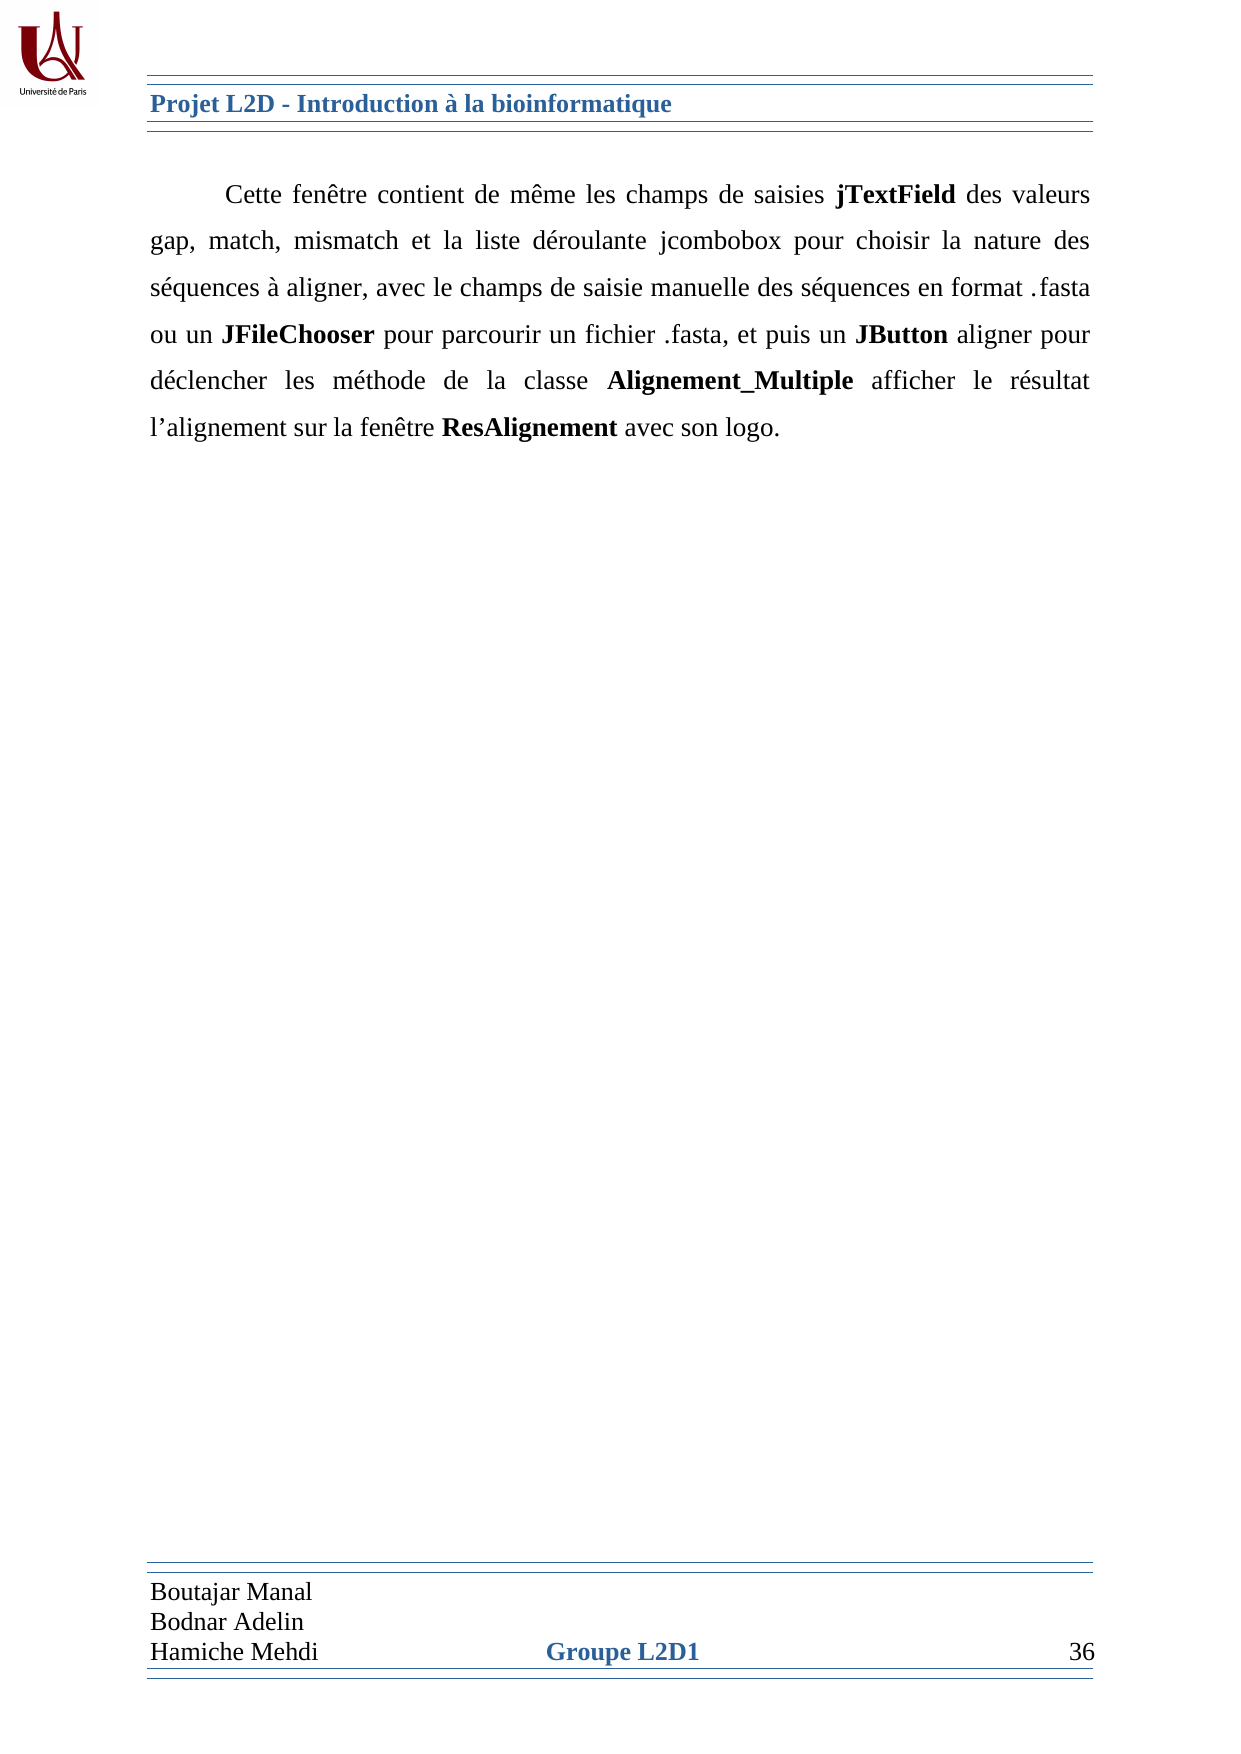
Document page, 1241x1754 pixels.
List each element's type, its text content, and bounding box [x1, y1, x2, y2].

text Cette fenêtre contient de même les champs de saisies jTextField des valeurs gap, match, mismatch et la liste déroulante jcombobox pour choisir la nature des séquences à aligner, avec le champs de saisie manuelle des séquences en format .fasta ou un JFileChooser pour parcourir un fichier .fasta, et puis un JButton aligner pour déclencher les méthode de la classe Alignement_Multiple afficher le résultat l’alignement sur la fenêtre ResAlignement avec son logo. [150, 302, 1090, 318]
picture [0, 0, 101, 107]
text Cette fenêtre contient de même les champs de saisies jTextField des valeurs gap, match, mismatch et la liste déroulante jcombobox pour choisir la nature des séquences à aligner, avec le champs de saisie manuelle des séquences en format .fasta ou un JFileChooser pour parcourir un fichier .fasta, et puis un JButton aligner pour déclencher les méthode de la classe Alignement_Multiple afficher le résultat l’alignement sur la fenêtre ResAlignement avec son logo. [150, 209, 1090, 271]
text Cette fenêtre contient de même les champs de saisies jTextField des valeurs gap, match, mismatch et la liste déroulante jcombobox pour choisir la nature des séquences à aligner, avec le champs de saisie manuelle des séquences en format .fasta ou un JFileChooser pour parcourir un fichier .fasta, et puis un JButton aligner pour déclencher les méthode de la classe Alignement_Multiple afficher le résultat l’alignement sur la fenêtre ResAlignement avec son logo. [150, 349, 1090, 442]
